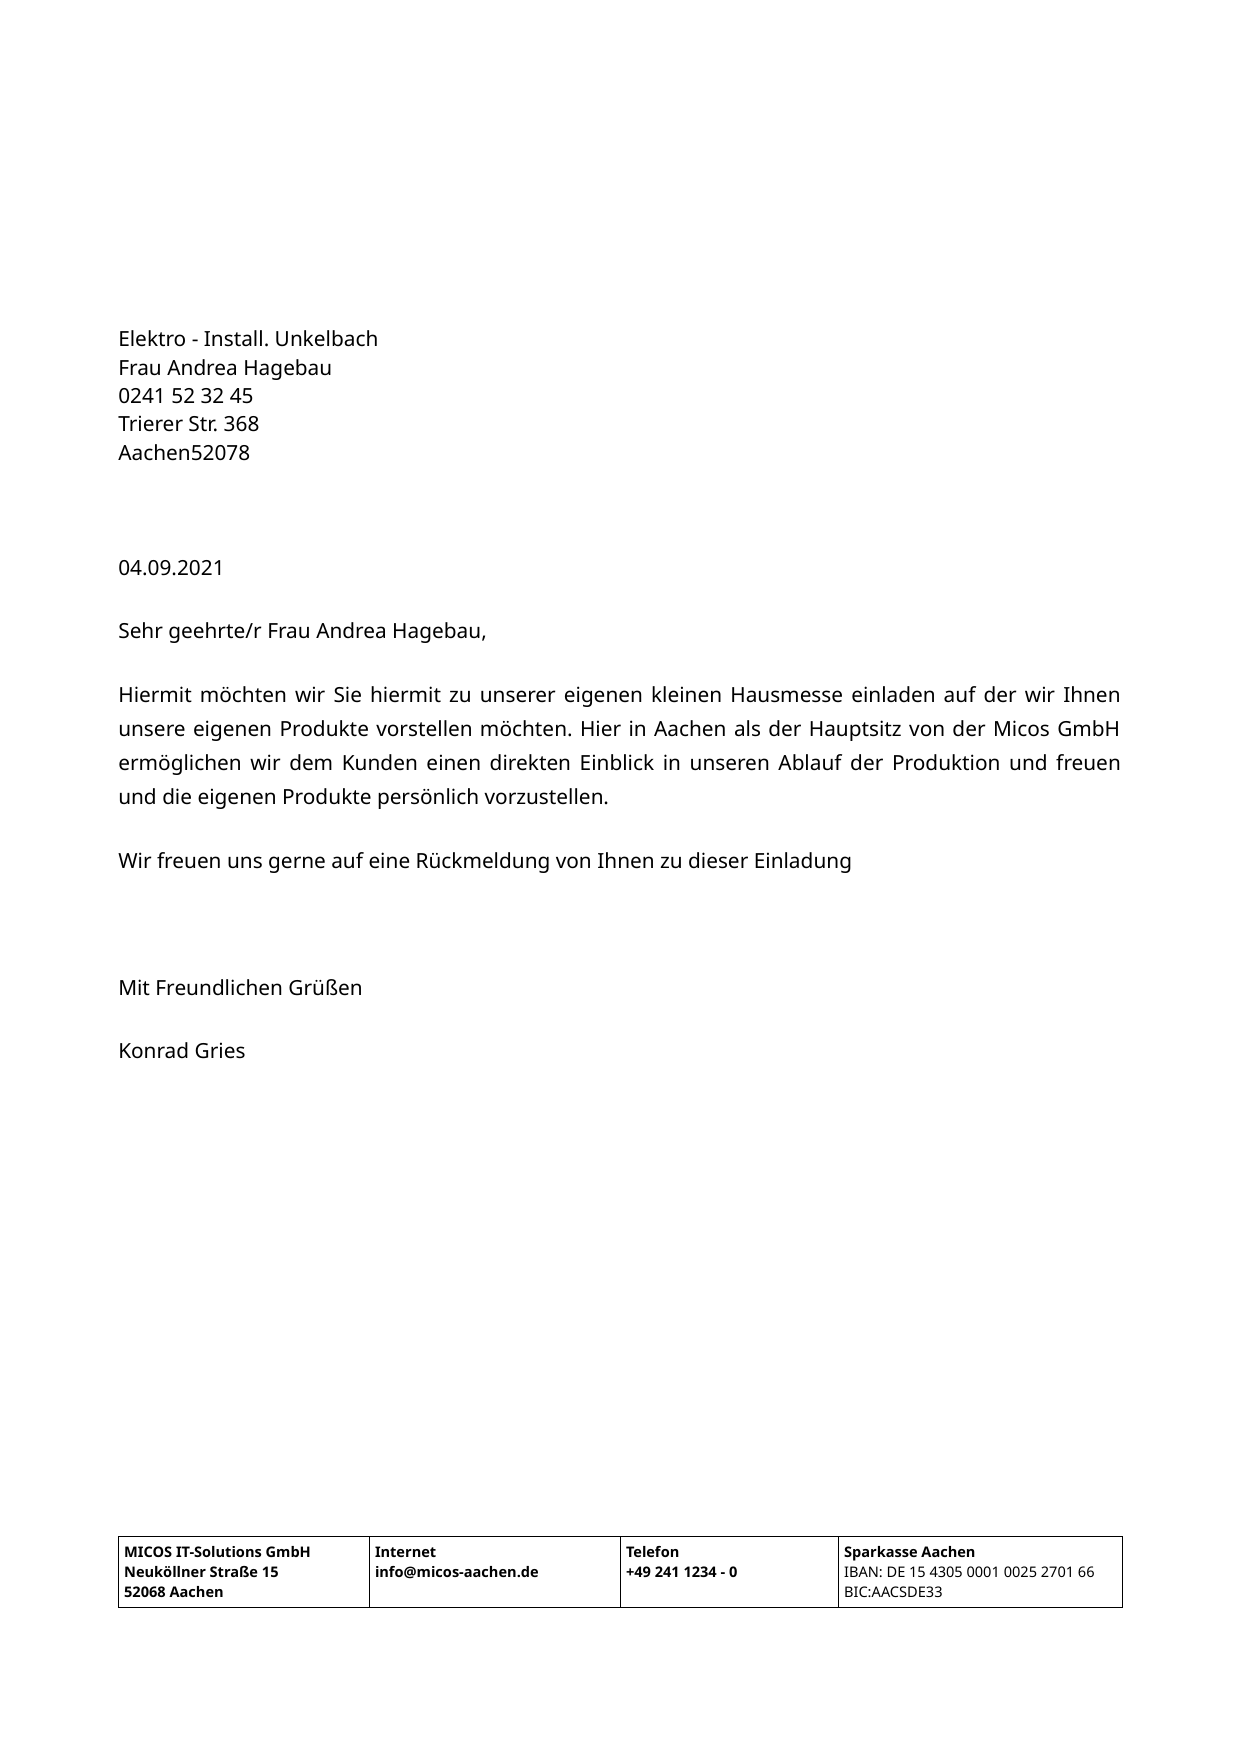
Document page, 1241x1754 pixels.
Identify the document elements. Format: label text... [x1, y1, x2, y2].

text Frau Andrea Hagebau [118, 353, 560, 381]
text Sehr geehrte/r Frau Andrea Hagebau, [118, 616, 1122, 645]
text Elektro - Install. Unkelbach [118, 324, 560, 353]
text <Konrad Gries> <Micos GMBH> <Neuköllner Straße 45> <52068><Aachen> <Deutschland> [118, 118, 1122, 260]
text 04.09.2021 [118, 553, 1122, 581]
text Wir freuen uns gerne auf eine Rückmeldung von Ihnen zu dieser Einladung [118, 846, 1122, 874]
text Hiermit möchten wir Sie hiermit zu unserer eigenen kleinen Hausmesse einladen auf der wir Ihnen unsere eigenen Produkte vorstellen möchten. Hier in Aachen als der Hauptsitz von der Micos GmbH ermöglichen wir dem Kunden einen direkten Einblick in unseren Ablauf der Produktion und freuen und die eigenen Produkte persönlich vorzustellen. [118, 680, 1122, 811]
text Trierer Str. 368 [118, 409, 560, 438]
text Konrad Gries [118, 1036, 1122, 1065]
text 0241 52 32 45 [118, 381, 560, 409]
text Mit Freundlichen Grüßen [118, 973, 1122, 1001]
text Aachen52078 [118, 438, 560, 466]
